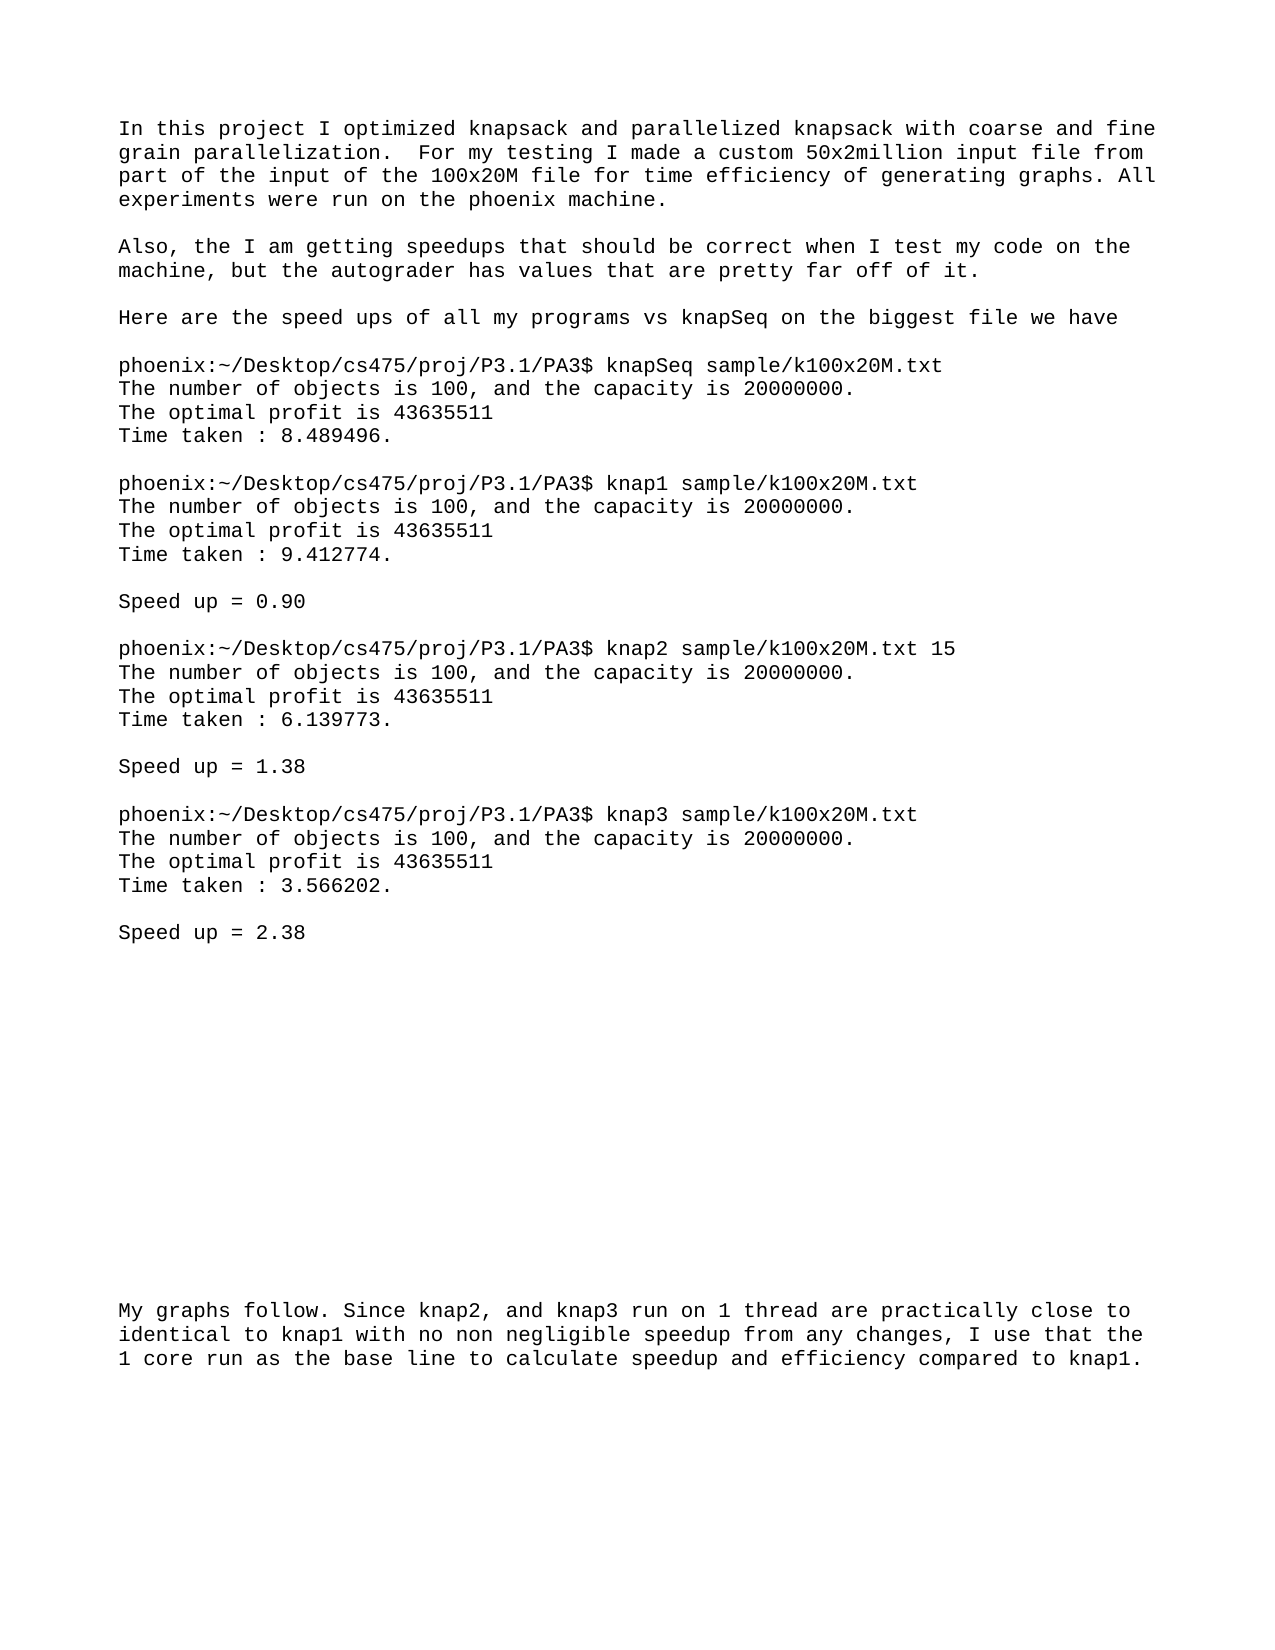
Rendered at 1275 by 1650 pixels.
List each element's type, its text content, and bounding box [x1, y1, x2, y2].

text The number of objects is 100, and the capacity is 20000000. [118, 378, 1157, 402]
text The optimal profit is 43635511 [118, 686, 1157, 709]
text The optimal profit is 43635511 [118, 520, 1157, 544]
text The number of objects is 100, and the capacity is 20000000. [118, 662, 1157, 686]
text Time taken : 9.412774. [118, 544, 1157, 567]
text My graphs follow. Since knap2, and knap3 run on 1 thread are practically close to identical to knap1 with no non negligible speedup from any changes, I use that the 1 core run as the base line to calculate speedup and efficiency compared to knap1. [118, 1300, 1157, 1371]
text Time taken : 8.489496. [118, 426, 1157, 449]
text In this project I optimized knapsack and parallelized knapsack with coarse and fine grain parallelization. For my testing I made a custom 50x2million input file from part of the input of the 100x20M file for time efficiency of generating graphs. All experiments were run on the phoenix machine. [118, 118, 1157, 213]
text Speed up = 1.38 [118, 757, 1157, 780]
text phoenix:~/Desktop/cs475/proj/P3.1/PA3$ knap3 sample/k100x20M.txt [118, 804, 1157, 827]
text phoenix:~/Desktop/cs475/proj/P3.1/PA3$ knap1 sample/k100x20M.txt [118, 473, 1157, 496]
text Here are the speed ups of all my programs vs knapSeq on the biggest file we have [118, 307, 1157, 331]
text The optimal profit is 43635511 [118, 402, 1157, 426]
text Speed up = 2.38 [118, 922, 1157, 946]
text The optimal profit is 43635511 [118, 851, 1157, 875]
text Speed up = 0.90 [118, 591, 1157, 615]
text Also, the I am getting speedups that should be correct when I test my code on the machine, but the autograder has values that are pretty far off of it. [118, 236, 1157, 284]
text The number of objects is 100, and the capacity is 20000000. [118, 496, 1157, 520]
text Time taken : 6.139773. [118, 709, 1157, 733]
text The number of objects is 100, and the capacity is 20000000. [118, 827, 1157, 851]
text phoenix:~/Desktop/cs475/proj/P3.1/PA3$ knap2 sample/k100x20M.txt 15 [118, 638, 1157, 662]
text phoenix:~/Desktop/cs475/proj/P3.1/PA3$ knapSeq sample/k100x20M.txt [118, 354, 1157, 378]
text Time taken : 3.566202. [118, 875, 1157, 898]
